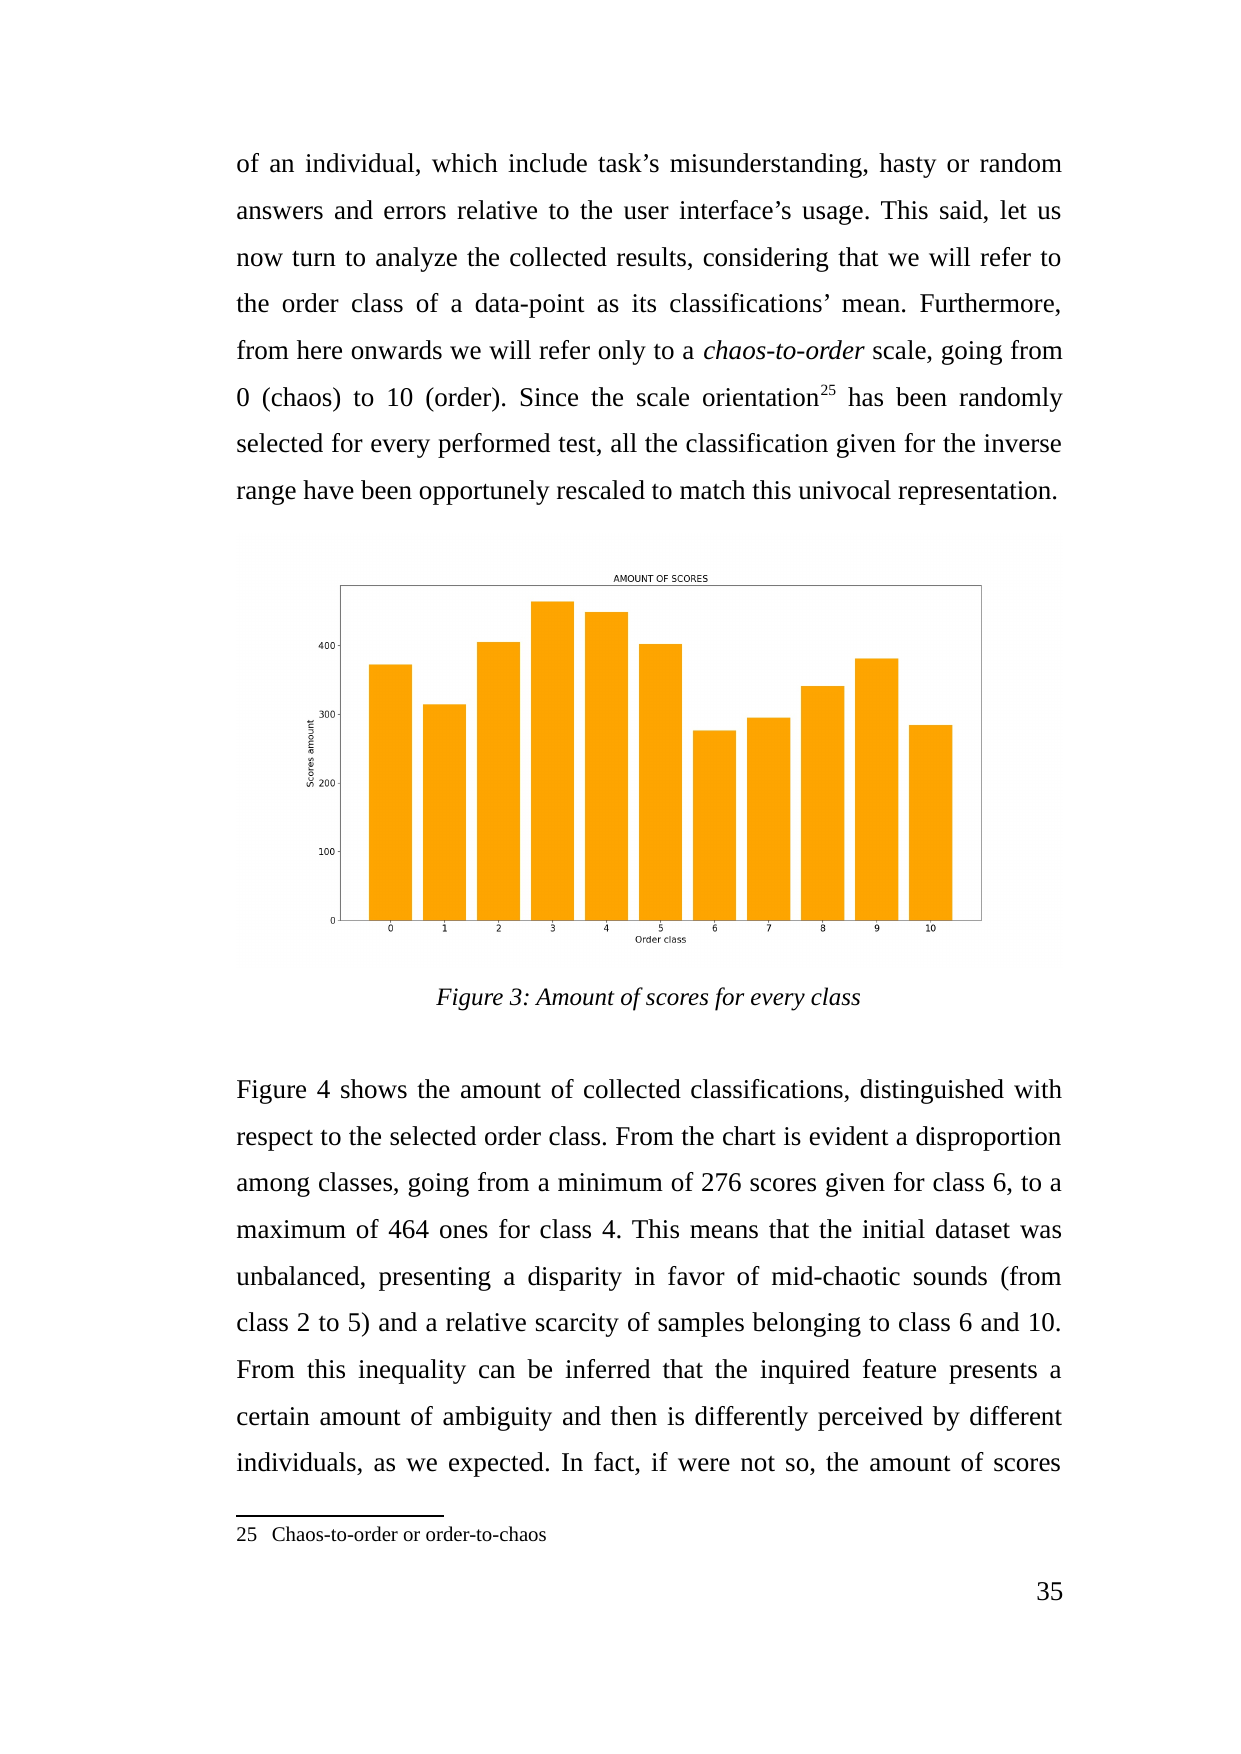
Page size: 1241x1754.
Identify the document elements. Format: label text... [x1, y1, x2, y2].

text Figure 3: Amount of scores for every class [236, 968, 1063, 1011]
text of an individual, which include task’s misunderstanding, hasty or random answers and errors relative to the user interface’s usage. This said, let us now turn to analyze the collected results, considering that we will refer to the order class of a data-point as its classifications’ mean. Furthermore, from here onwards we will refer only to a chaos-to-order scale, going from 0 (chaos) to 10 (order). Since the scale orientation has been randomly selected for every performed test, all the classification given for the inverse range have been opportunely rescaled to match this univocal representation. [236, 148, 1063, 505]
text Chaos-to-order or order-to-chaos [236, 1522, 1063, 1546]
picture [236, 533, 1063, 968]
text Figure 4 shows the amount of collected classifications, distinguished with respect to the selected order class. From the chart is evident a disproportion among classes, going from a minimum of 276 scores given for class 6, to a maximum of 464 ones for class 4. This means that the initial dataset was unbalanced, presenting a disparity in favor of mid-chaotic sounds (from class 2 to 5) and a relative scarcity of samples belonging to class 6 and 10. From this inequality can be inferred that the inquired feature presents a certain amount of ambiguity and then is differently perceived by different individuals, as we expected. In fact, if were not so, the amount of scores [236, 1073, 1063, 1478]
